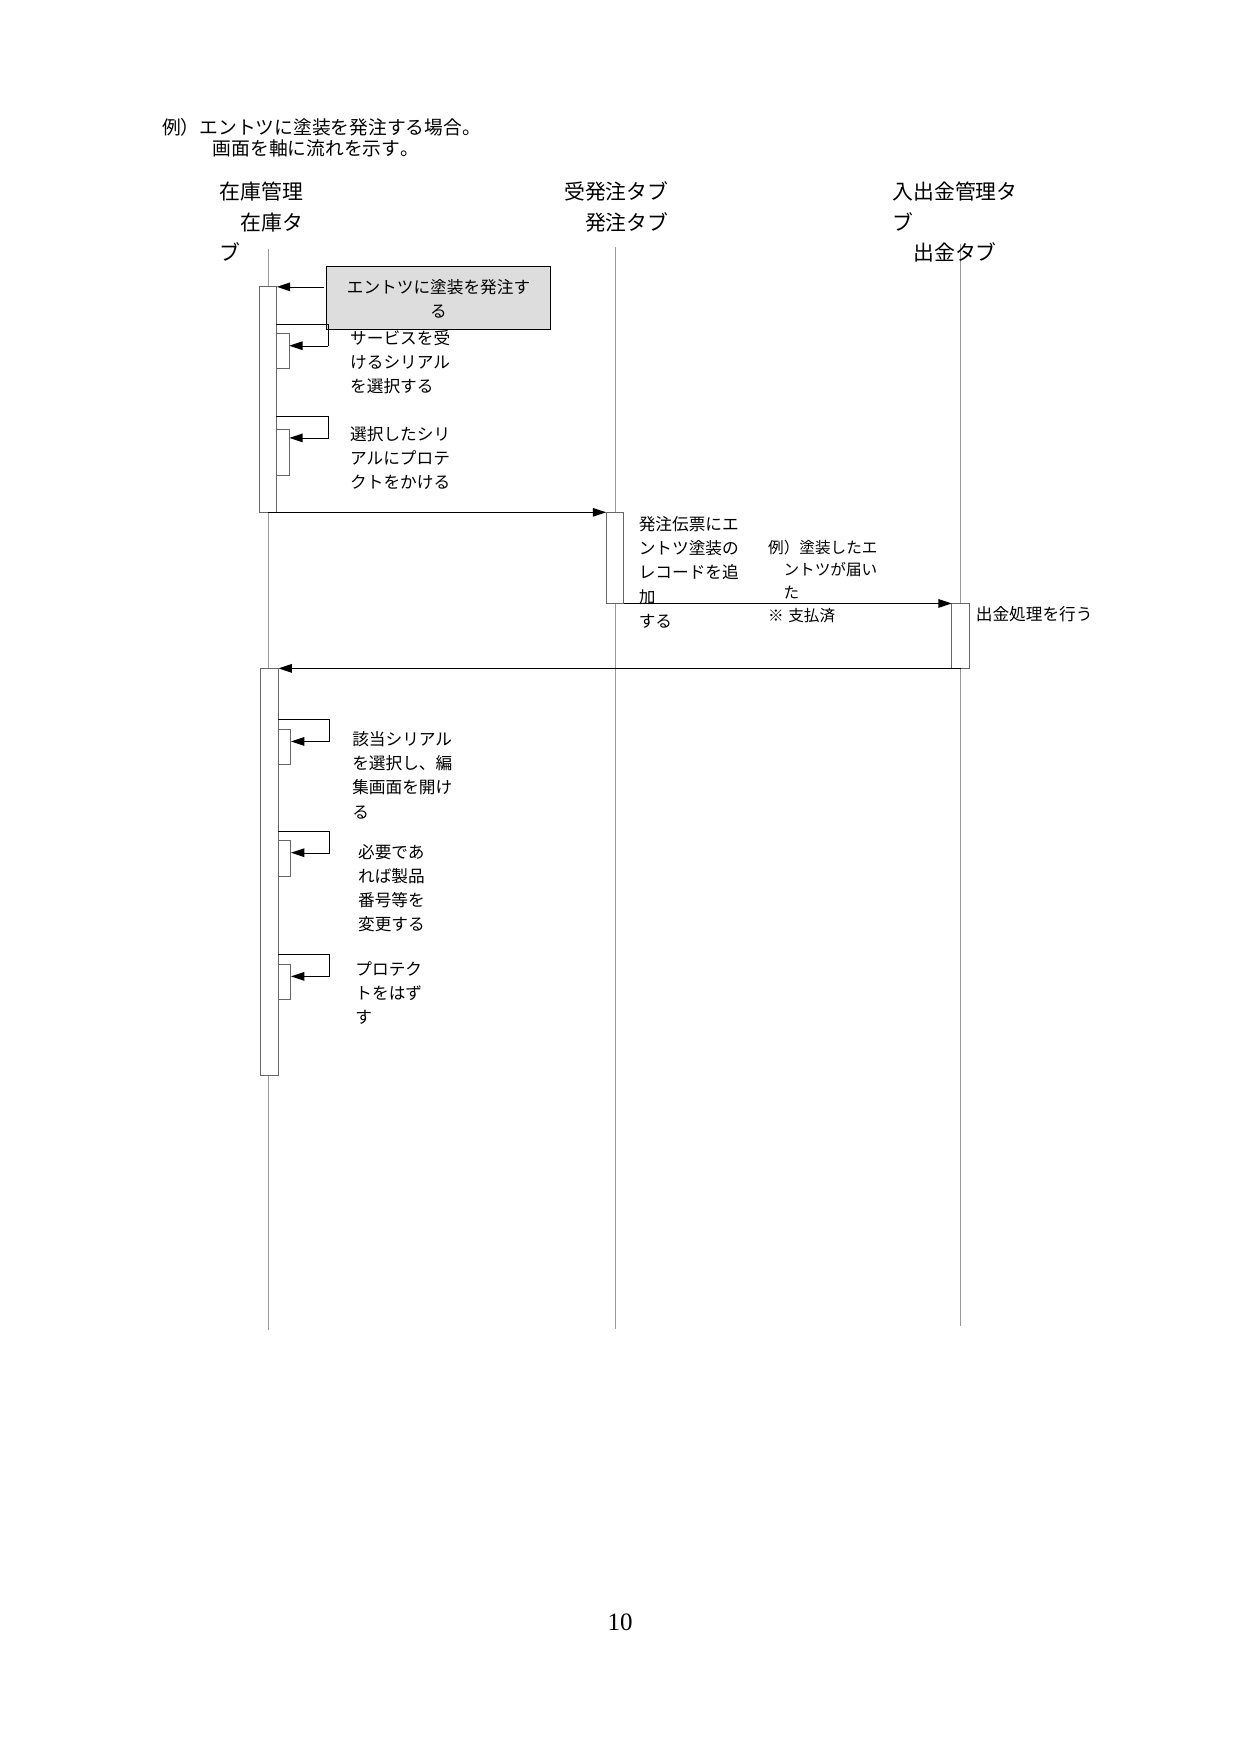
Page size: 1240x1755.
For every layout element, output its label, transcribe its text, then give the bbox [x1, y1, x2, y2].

text 画面を軸に流れを示す。 [213, 139, 1121, 159]
text 例）エントツに塗装を発注する場合。 [162, 118, 1121, 139]
